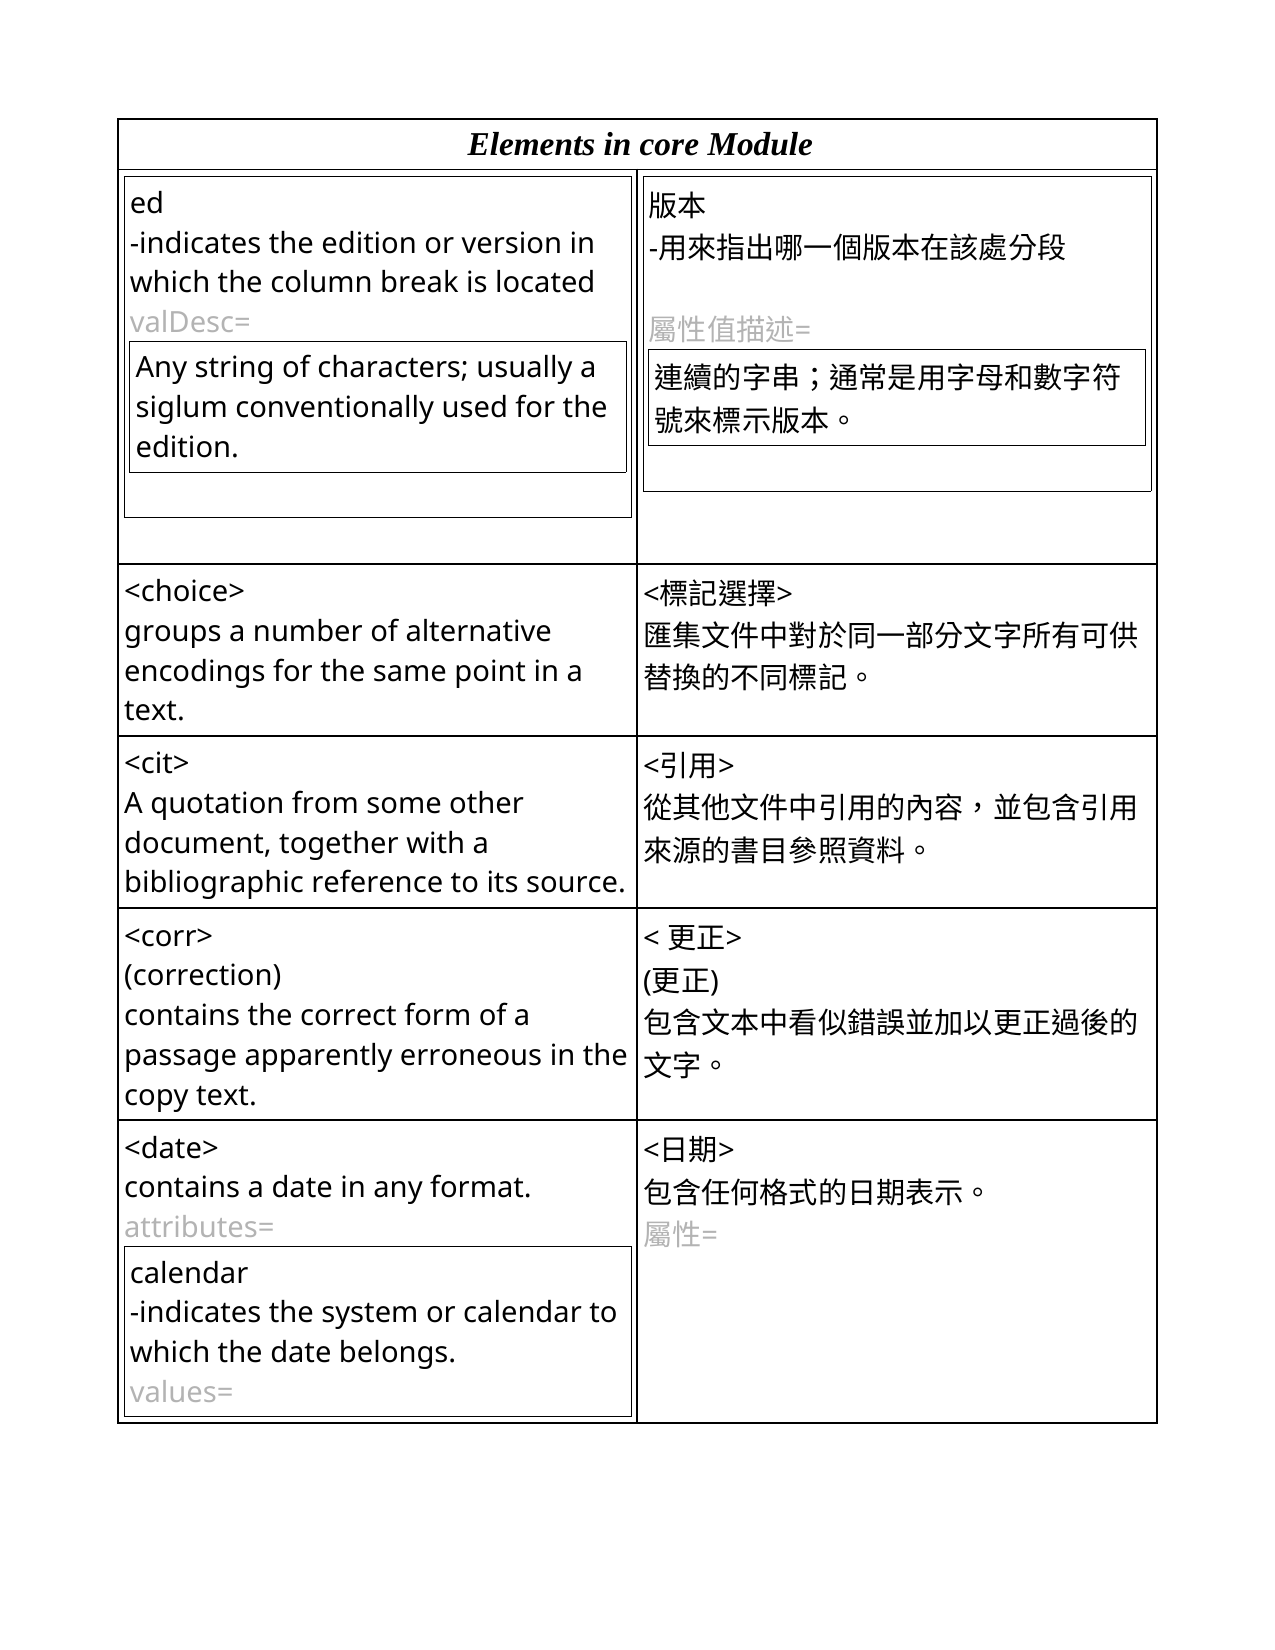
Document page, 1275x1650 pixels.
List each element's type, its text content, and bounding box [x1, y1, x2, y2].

table_header 連續的字串；通常是用字母和數字符號來標示版本。 [649, 350, 1145, 445]
table_cell <cit> A quotation from some other document, together with a bibliographic reference to its source. [119, 737, 636, 907]
table_cell <日期> 包含任何格式的日期表示。 屬性= [638, 1121, 1156, 1422]
table_cell <date> contains a date in any format. attributes= [119, 1121, 636, 1422]
table_cell <引用> 從其他文件中引用的內容，並包含引用來源的書目參照資料。 [638, 737, 1156, 907]
table_header ed -indicates the edition or version in which the column break is located valDesc= [125, 177, 631, 517]
table_cell <標記選擇> 匯集文件中對於同一部分文字所有可供替換的不同標記。 [638, 565, 1156, 735]
table_header 版本 -用來指出哪一個版本在該處分段 屬性值描述= [644, 177, 1151, 491]
table_cell [638, 170, 1156, 563]
table_cell < 更正> (更正) 包含文本中看似錯誤並加以更正過後的文字。 [638, 909, 1156, 1119]
table_header Any string of characters; usually a siglum conventionally used for the edition. [130, 342, 626, 472]
table_cell <corr> (correction) contains the correct form of a passage apparently erroneous in the copy text. [119, 909, 636, 1119]
table_header Elements in core Module [119, 120, 1156, 168]
table_cell [119, 170, 636, 563]
table_cell <choice> groups a number of alternative encodings for the same point in a text. [119, 565, 636, 735]
table_header calendar -indicates the system or calendar to which the date belongs. values= [125, 1247, 631, 1416]
